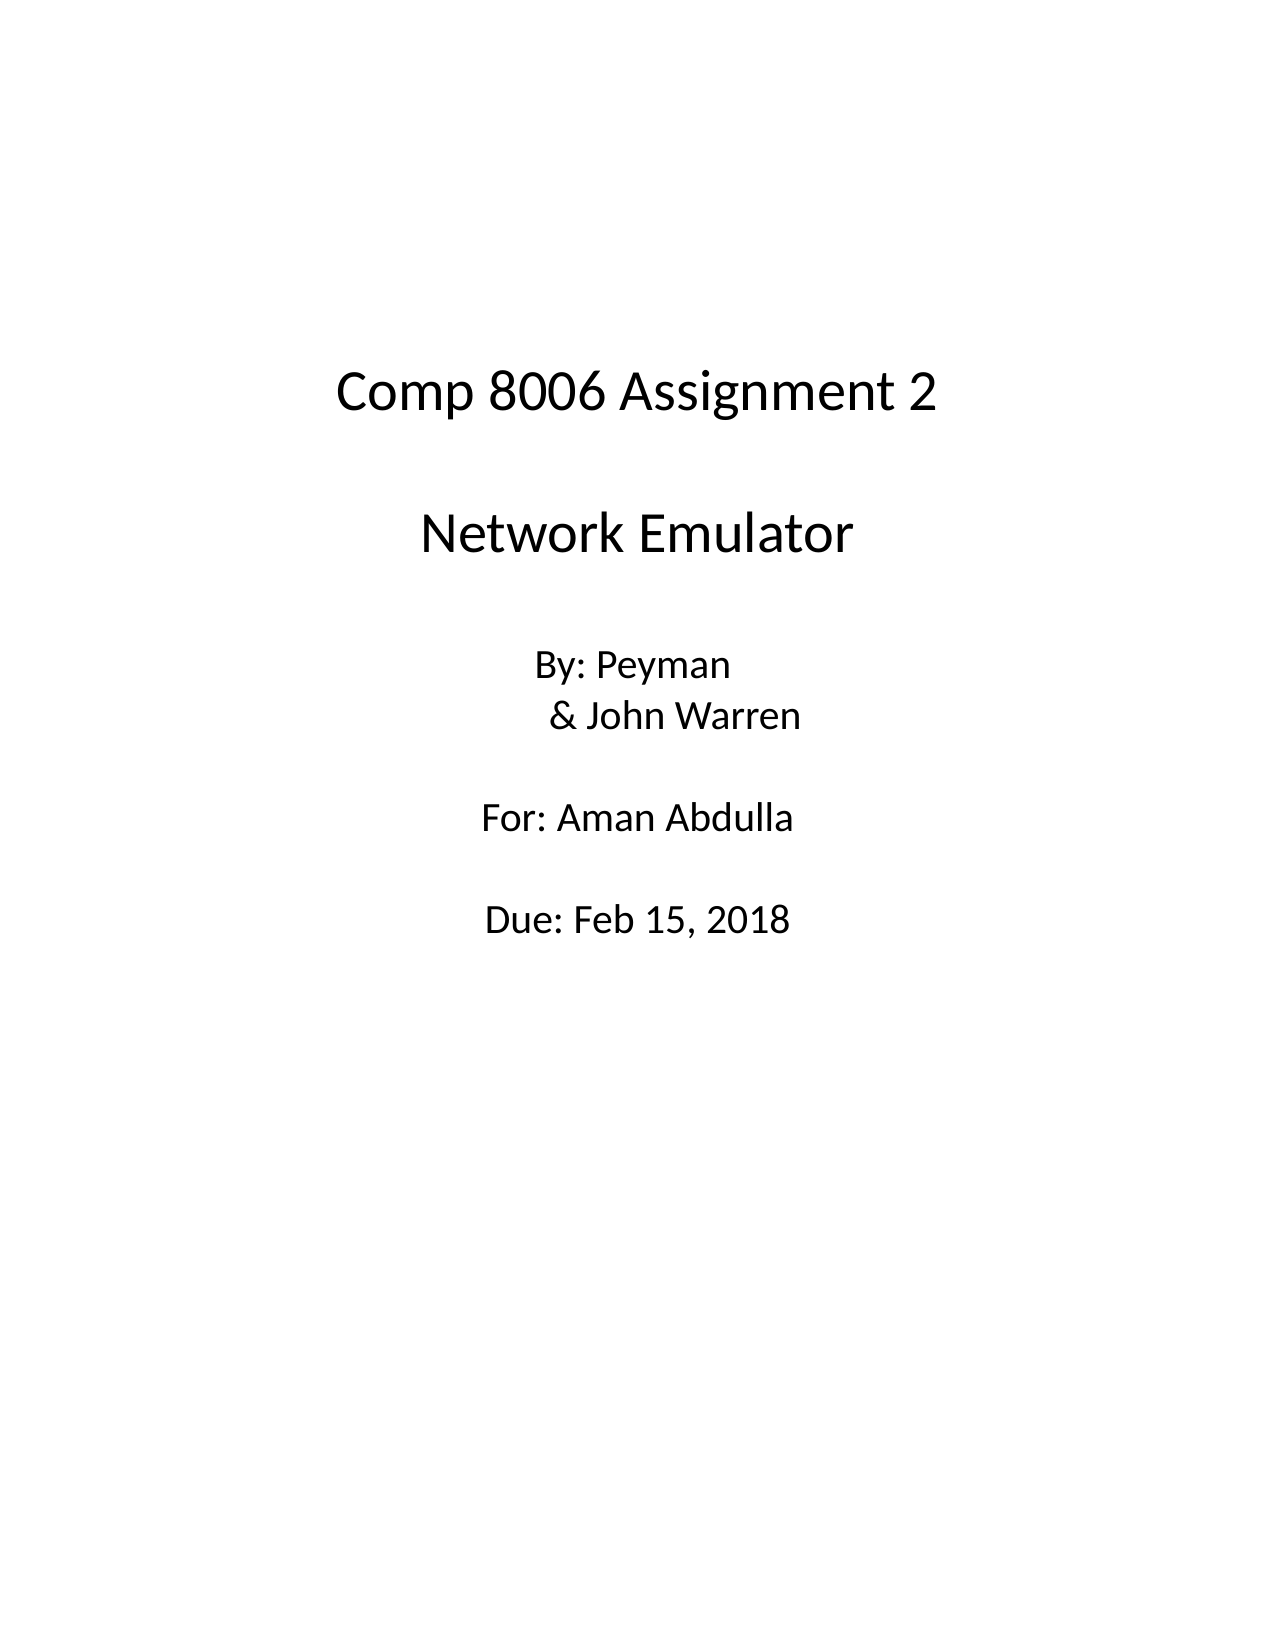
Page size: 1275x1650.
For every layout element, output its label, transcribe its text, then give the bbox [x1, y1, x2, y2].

title For: Aman Abdulla [150, 791, 1125, 842]
title Due: Feb 15, 2018 [150, 893, 1125, 943]
title By: Peyman [150, 638, 1125, 689]
title & John Warren [150, 689, 1125, 740]
title Network Emulator [150, 496, 1125, 567]
title Comp 8006 Assignment 2 [150, 353, 1125, 425]
